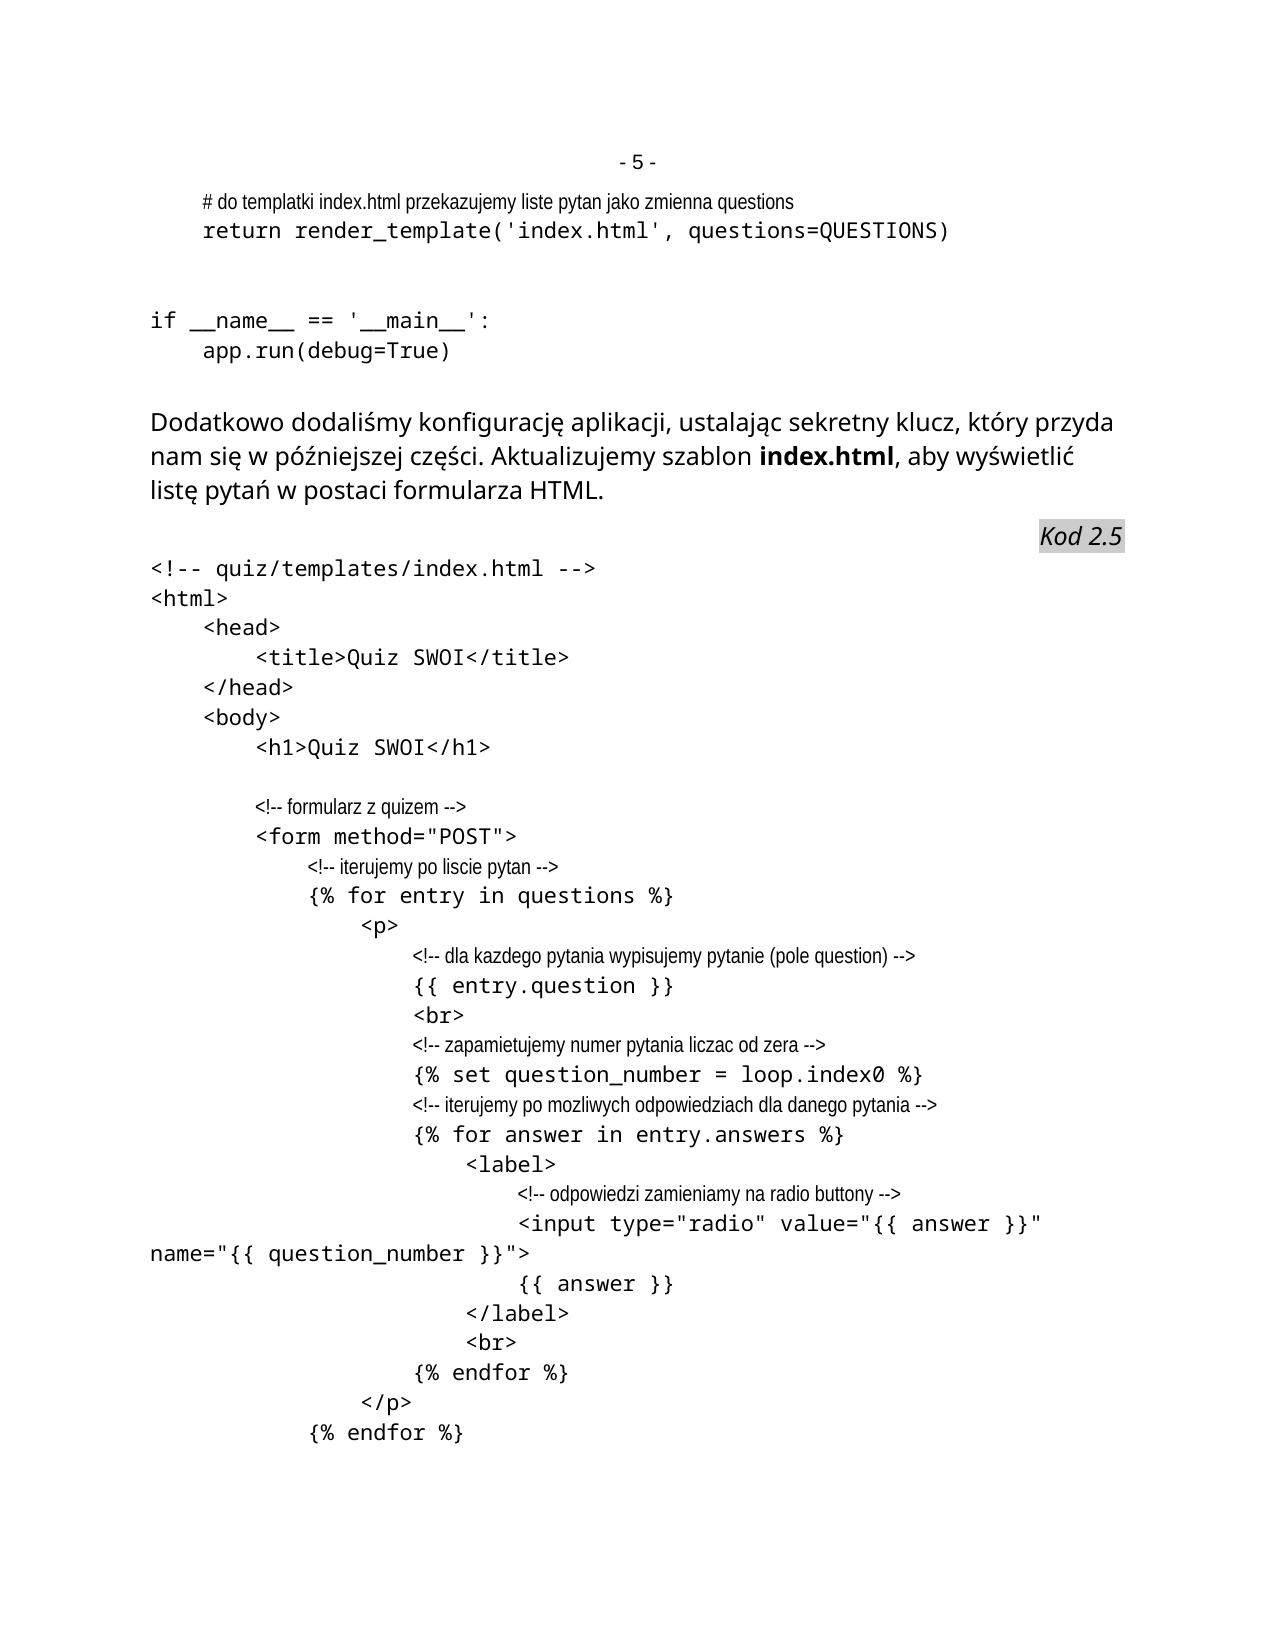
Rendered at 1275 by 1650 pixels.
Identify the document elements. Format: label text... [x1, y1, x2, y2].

text </p> [150, 1387, 1125, 1417]
text {% for entry in questions %} [150, 880, 1125, 910]
text {% endfor %} [150, 1417, 1125, 1446]
text <input type="radio" value="{{ answer }}" name="{{ question_number }}"> [150, 1208, 1125, 1268]
text <p> [150, 910, 1125, 940]
text <br> [150, 999, 1125, 1029]
text <html> [150, 582, 1125, 612]
text return render_template('index.html', questions=QUESTIONS) [150, 216, 1125, 245]
text <!-- zapamietujemy numer pytania liczac od zera --> [150, 1029, 1125, 1059]
text # do templatki index.html przekazujemy liste pytan jako zmienna questions [150, 186, 1125, 216]
text <body> [150, 702, 1125, 731]
text <!-- formularz z quizem --> [150, 791, 1125, 821]
text <head> [150, 612, 1125, 642]
text app.run(debug=True) [150, 335, 1125, 364]
text {% set question_number = loop.index0 %} [150, 1059, 1125, 1089]
text Dodatkowo dodaliśmy konfigurację aplikacji, ustalając sekretny klucz, który przyda nam się w późniejszej części. Aktualizujemy szablon index.html, aby wyświetlić listę pytań w postaci formularza HTML. [150, 405, 1125, 507]
text <!-- quiz/templates/index.html --> [150, 553, 1125, 582]
text {{ entry.question }} [150, 970, 1125, 999]
text {% for answer in entry.answers %} [150, 1119, 1125, 1148]
text Kod 2.5 [150, 519, 1039, 553]
text {{ answer }} [150, 1268, 1125, 1297]
text <br> [150, 1327, 1125, 1357]
text <!-- iterujemy po mozliwych odpowiedziach dla danego pytania --> [150, 1089, 1125, 1119]
text <title>Quiz SWOI</title> [150, 642, 1125, 672]
text if __name__ == '__main__': [150, 305, 1125, 335]
text <!-- iterujemy po liscie pytan --> [150, 851, 1125, 880]
text {% endfor %} [150, 1357, 1125, 1387]
text </label> [150, 1297, 1125, 1327]
text <h1>Quiz SWOI</h1> [150, 731, 1125, 761]
text <form method="POST"> [150, 821, 1125, 851]
text <!-- odpowiedzi zamieniamy na radio buttony --> [150, 1178, 1125, 1208]
text </head> [150, 672, 1125, 702]
text <!-- dla kazdego pytania wypisujemy pytanie (pole question) --> [150, 940, 1125, 970]
text <label> [150, 1148, 1125, 1178]
